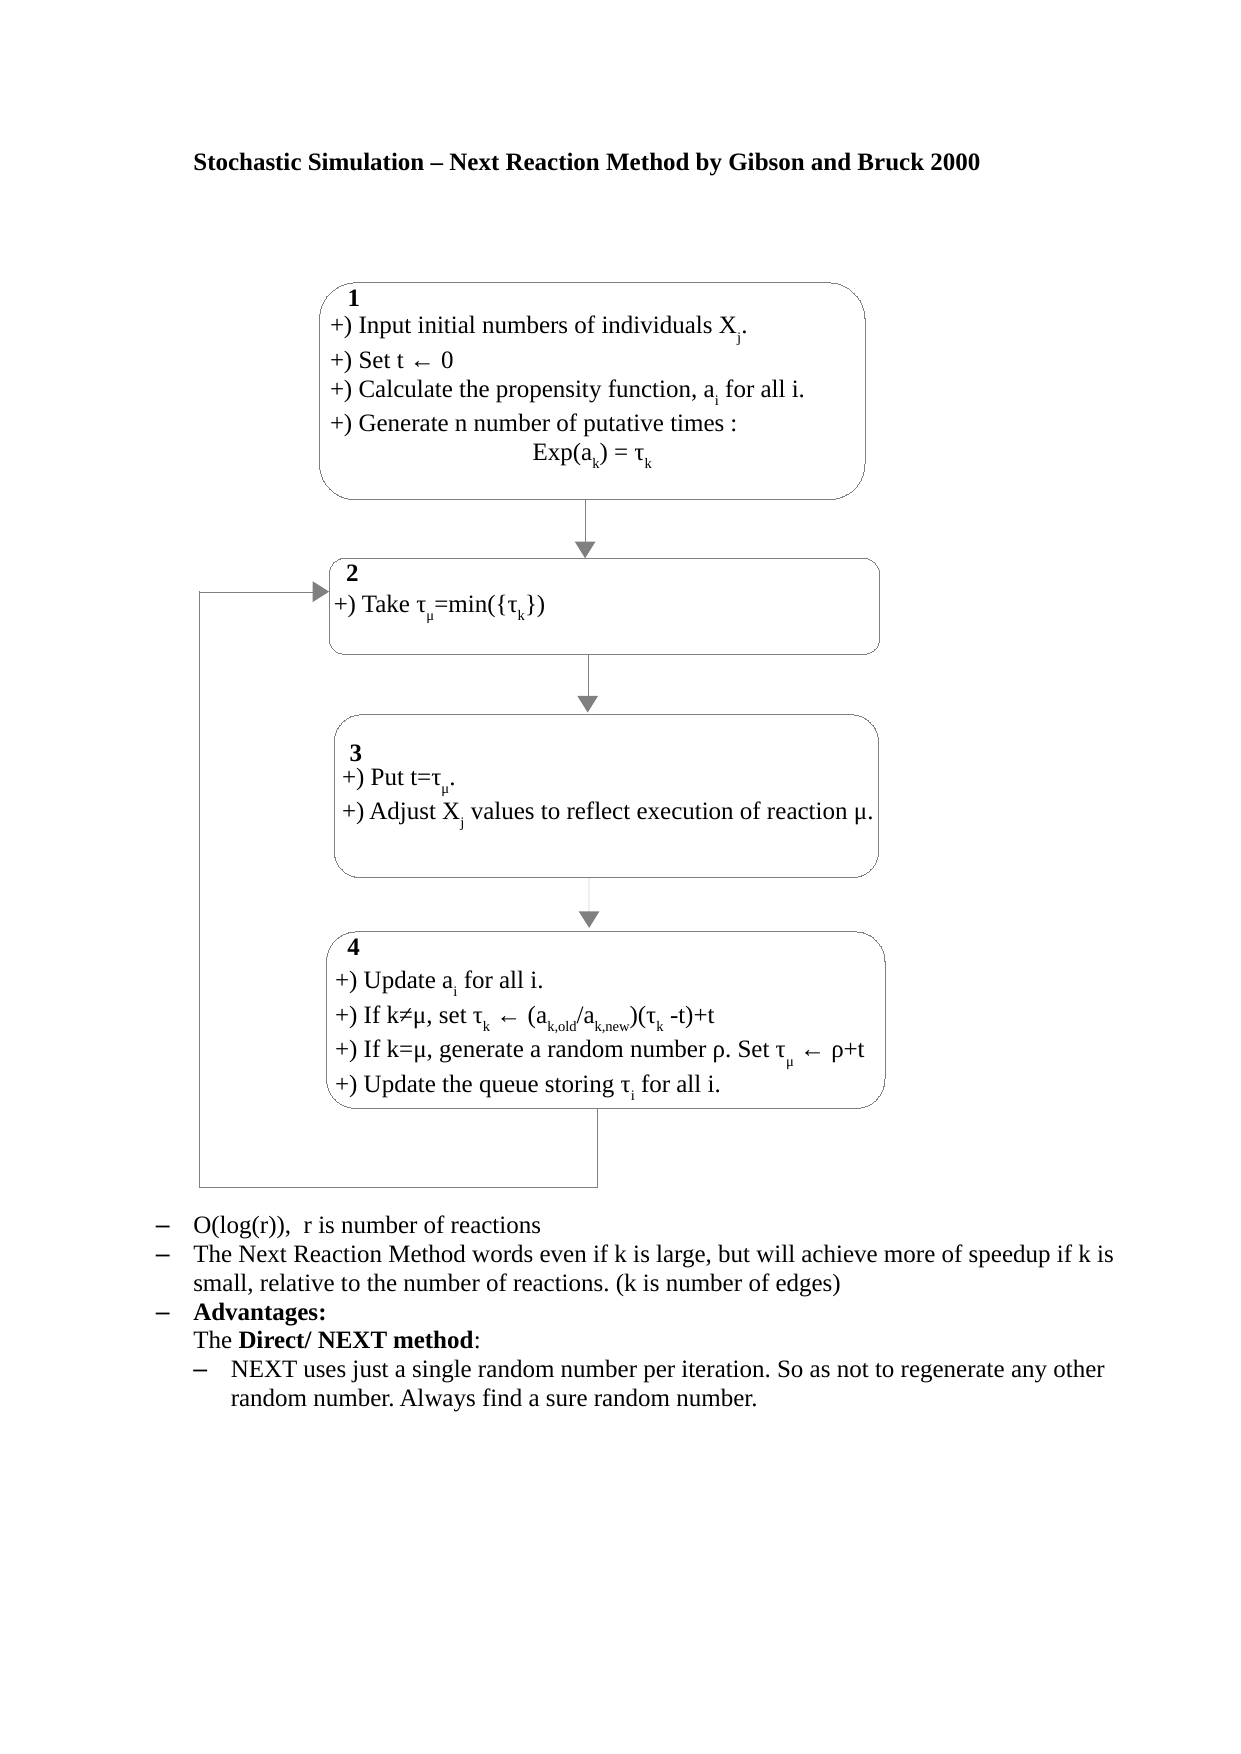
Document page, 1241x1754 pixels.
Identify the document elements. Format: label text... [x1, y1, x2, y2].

list The Direct/ NEXT method: [156, 1326, 1122, 1354]
list Stochastic Simulation – Next Reaction Method by Gibson and Bruck 2000 [156, 147, 1122, 176]
list NEXT uses just a single random number per iteration. So as not to regenerate any other random number. Always find a sure random number. [193, 1354, 1122, 1412]
list O(log(r)), r is number of reactions [156, 1211, 1122, 1239]
list Advantages: [156, 1297, 1122, 1326]
list The Next Reaction Method words even if k is large, but will achieve more of speedup if k is small, relative to the number of reactions. (k is number of edges) [156, 1239, 1122, 1297]
